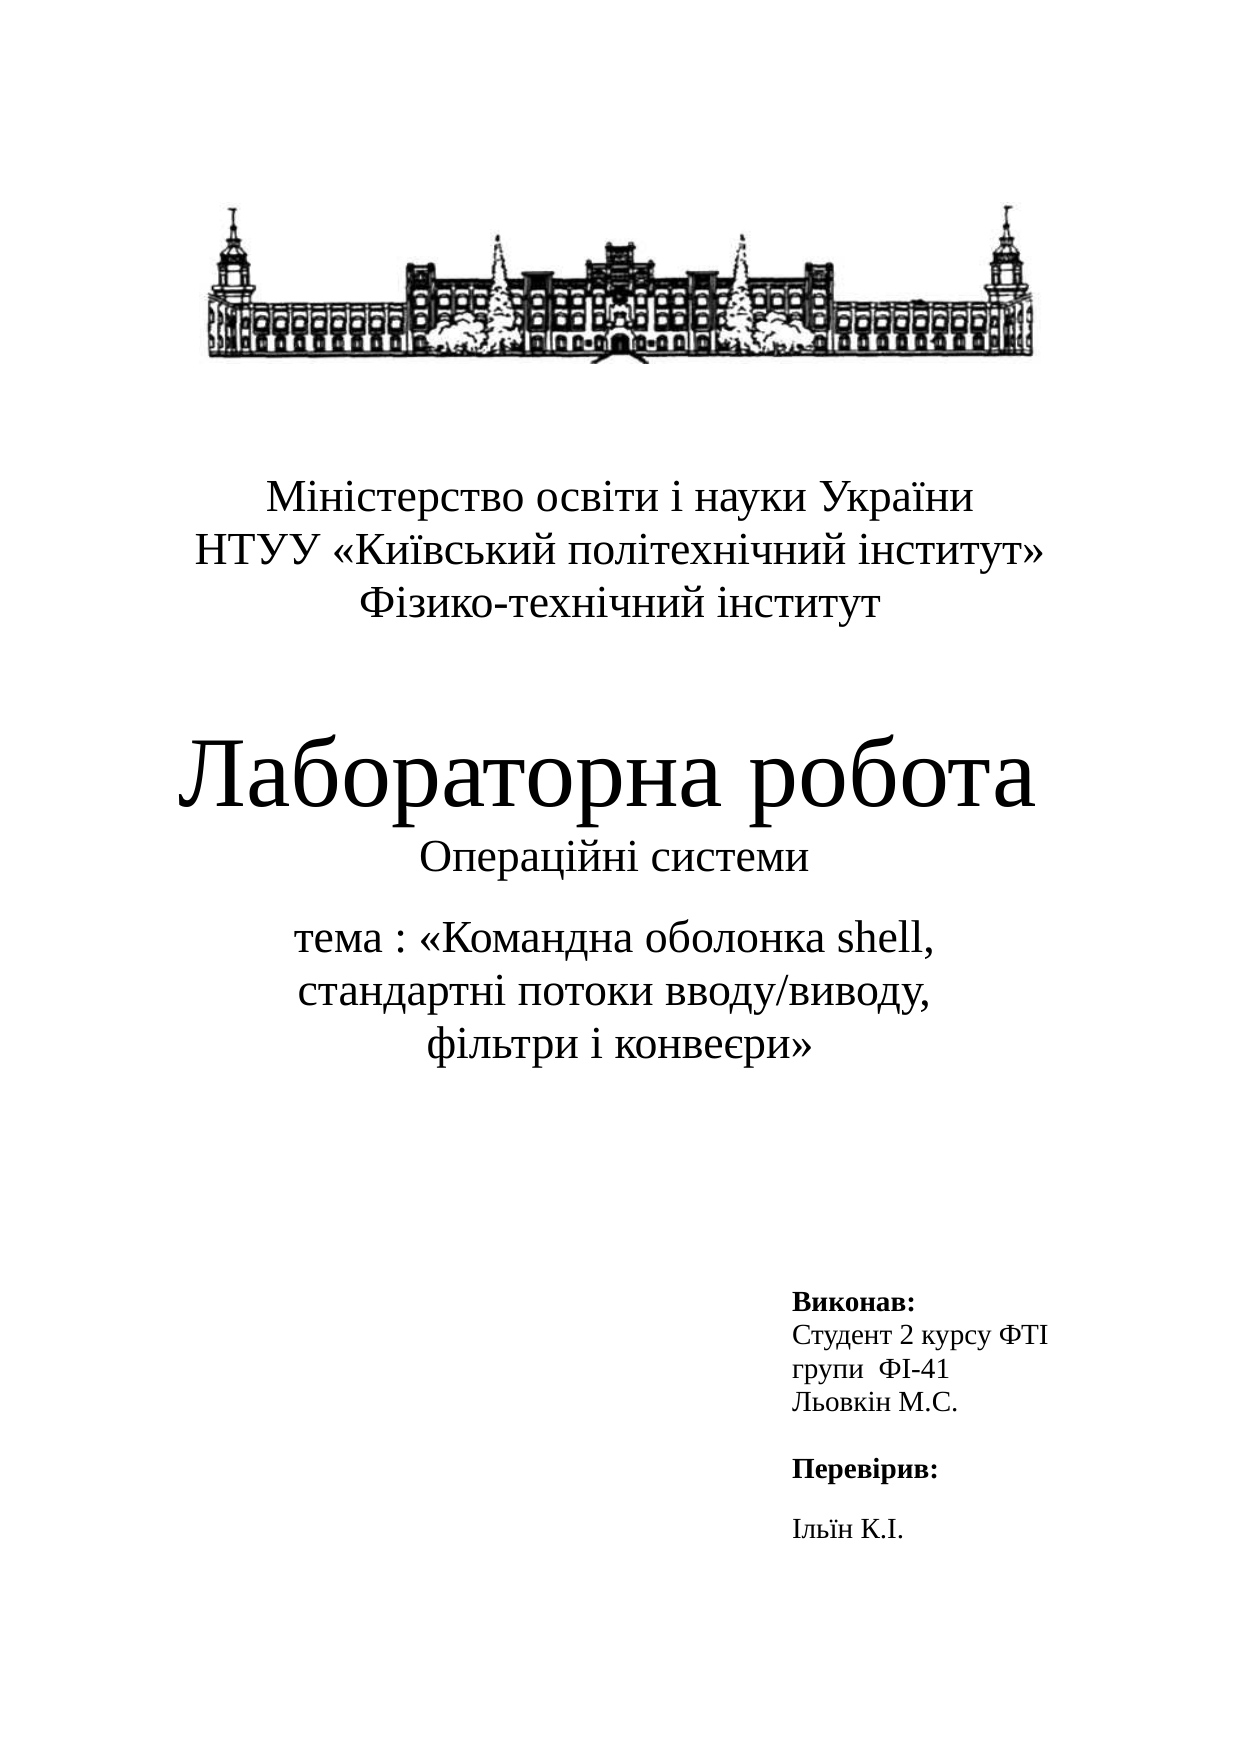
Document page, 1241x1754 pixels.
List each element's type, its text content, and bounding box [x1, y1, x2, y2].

text Перевірив: [112, 1451, 1128, 1485]
text Операційні системи [112, 828, 1128, 881]
picture [199, 202, 1042, 364]
text Фізико-технічний інститут [112, 574, 1128, 627]
text Міністерство освіти і науки України [112, 469, 1128, 522]
text тема : «Командна оболонка shell, [112, 910, 1128, 963]
text стандартні потоки вводу/виводу, [112, 963, 1128, 1015]
text Виконав: [112, 1284, 1128, 1317]
text Студент 2 курсу ФТІ [112, 1317, 1128, 1351]
text Ільїн К.І. [112, 1511, 1128, 1544]
text фільтри і конвеєри» [112, 1015, 1128, 1068]
text групи ФІ-41 [112, 1351, 1128, 1384]
text Лабораторна робота [112, 713, 1128, 828]
text Льовкін М.С. [112, 1384, 1128, 1418]
text НТУУ «Київський політехнічний інститут» [112, 522, 1128, 574]
